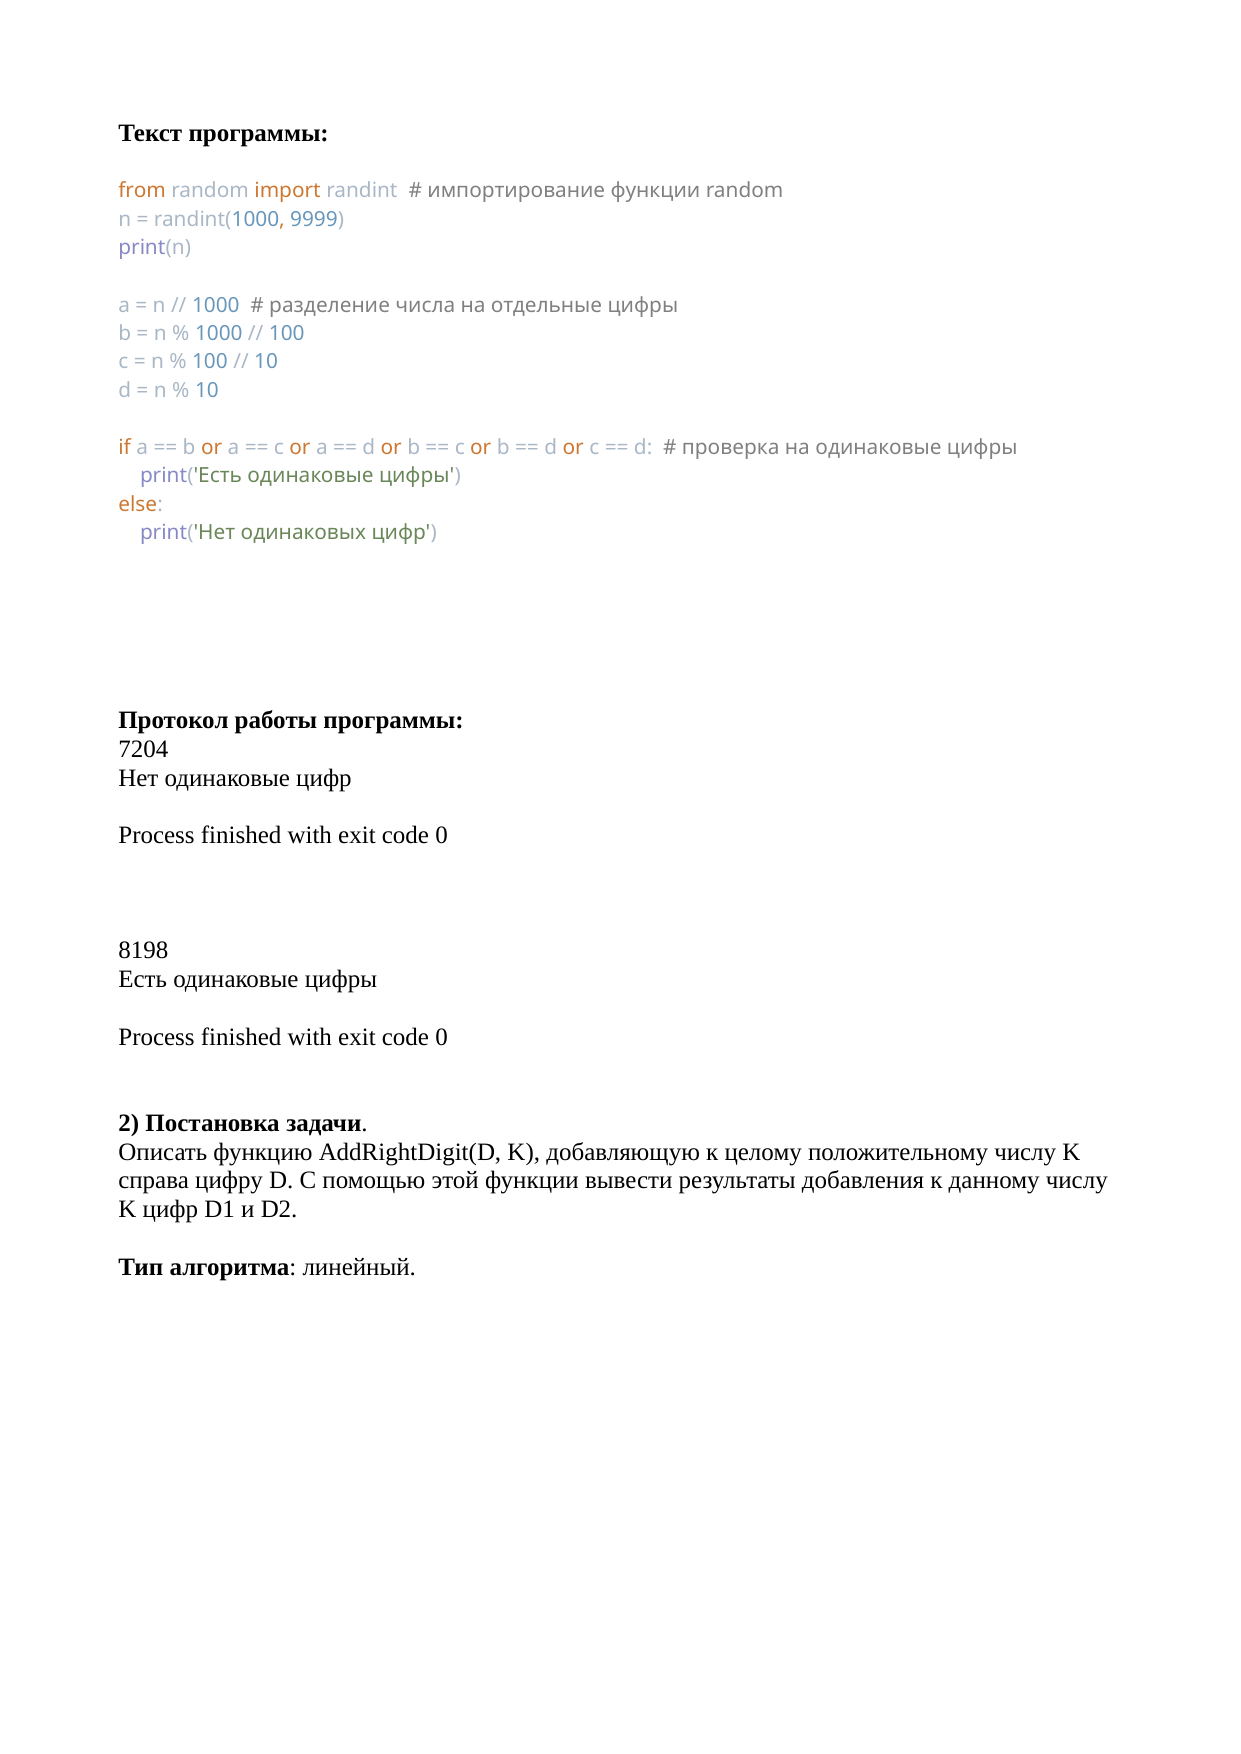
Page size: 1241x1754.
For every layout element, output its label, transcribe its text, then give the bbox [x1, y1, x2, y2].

text Есть одинаковые цифры [118, 964, 1122, 993]
text 8198 [118, 936, 1122, 964]
text Текст программы: [118, 118, 1122, 147]
text 2) Постановка задачи. [118, 1108, 1122, 1137]
text Нет одинаковые цифр [118, 763, 1122, 792]
text Process finished with exit code 0 [118, 1022, 1122, 1051]
text Process finished with exit code 0 [118, 821, 1122, 849]
text Описать функцию AddRightDigit(D, K), добавляющую к целому положительному числу K справа цифру D. С помощью этой функции вывести результаты добавления к данному числу K цифр D1 и D2. [118, 1137, 1122, 1223]
text Тип алгоритма: линейный. [118, 1252, 1122, 1281]
text from random import randint # импортирование функции random n = randint(1000, 9999) print(n) a = n // 1000 # разделение числа на отдельные цифры b = n % 1000 // 100 c = n % 100 // 10 d = n % 10 if a == b or a == c or a == d or b == c or b == d or c == d: # проверка на одинаковые цифры print('Есть одинаковые цифры') else: print('Нет одинаковых цифр') [118, 176, 1122, 575]
text 7204 [118, 734, 1122, 763]
text Протокол работы программы: [118, 706, 1122, 734]
